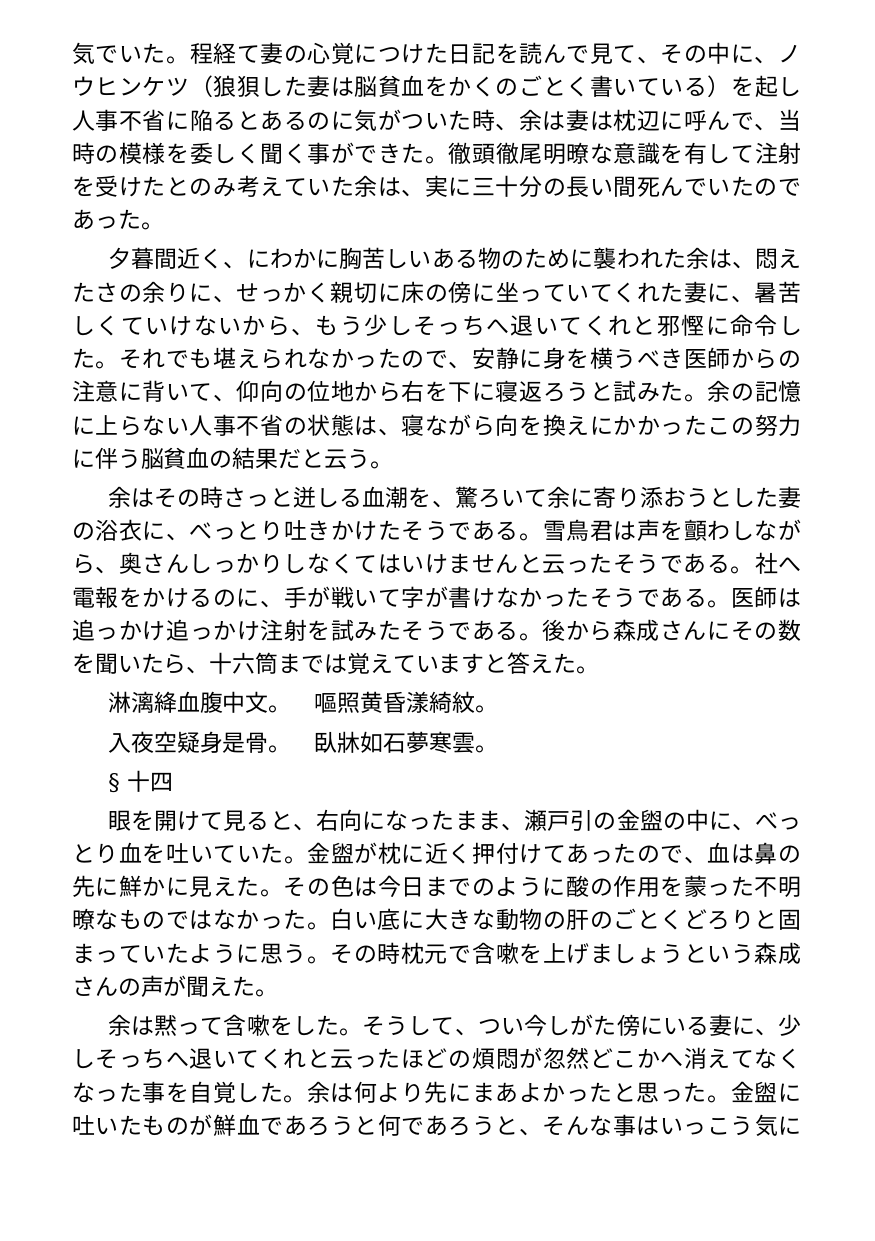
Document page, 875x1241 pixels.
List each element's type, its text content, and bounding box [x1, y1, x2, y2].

text § 十四 [72, 763, 802, 797]
text 淋漓絳血腹中文。 嘔照黄昏漾綺紋。 [72, 685, 802, 718]
text 夕暮間近く、にわかに胸苦しいある物のために襲われた余は、悶えたさの余りに、せっかく親切に床の傍に坐っていてくれた妻に、暑苦しくていけないから、もう少しそっちへ退いてくれと邪慳に命令した。それでも堪えられなかったので、安静に身を横うべき医師からの注意に背いて、仰向の位地から右を下に寝返ろうと試みた。余の記憶に上らない人事不省の状態は、寝ながら向を換えにかかったこの努力に伴う脳貧血の結果だと云う。 [72, 241, 802, 474]
text 眼を開けて見ると、右向になったまま、瀬戸引の金盥の中に、べっとり血を吐いていた。金盥が枕に近く押付けてあったので、血は鼻の先に鮮かに見えた。その色は今日までのように酸の作用を蒙った不明暸なものではなかった。白い底に大きな動物の肝のごとくどろりと固まっていたように思う。その時枕元で含嗽を上げましょうという森成さんの声が聞えた。 [72, 803, 802, 1002]
text 入夜空疑身是骨。 臥牀如石夢寒雲。 [72, 724, 802, 758]
text 余は黙って含嗽をした。そうして、つい今しがた傍にいる妻に、少しそっちへ退いてくれと云ったほどの煩悶が忽然どこかへ消えてなくなった事を自覚した。余は何より先にまあよかったと思った。金盥に吐いたものが鮮血であろうと何であろうと、そんな事はいっこう気に [72, 1008, 802, 1141]
text 気でいた。程経て妻の心覚につけた日記を読んで見て、その中に、ノウヒンケツ（狼狽した妻は脳貧血をかくのごとく書いている）を起し人事不省に陥るとあるのに気がついた時、余は妻は枕辺に呼んで、当時の模様を委しく聞く事ができた。徹頭徹尾明暸な意識を有して注射を受けたとのみ考えていた余は、実に三十分の長い間死んでいたのであった。 [72, 36, 802, 235]
text 余はその時さっと迸しる血潮を、驚ろいて余に寄り添おうとした妻の浴衣に、べっとり吐きかけたそうである。雪鳥君は声を顫わしながら、奥さんしっかりしなくてはいけませんと云ったそうである。社へ電報をかけるのに、手が戦いて字が書けなかったそうである。医師は追っかけ追っかけ注射を試みたそうである。後から森成さんにその数を聞いたら、十六筒までは覚えていますと答えた。 [72, 480, 802, 679]
